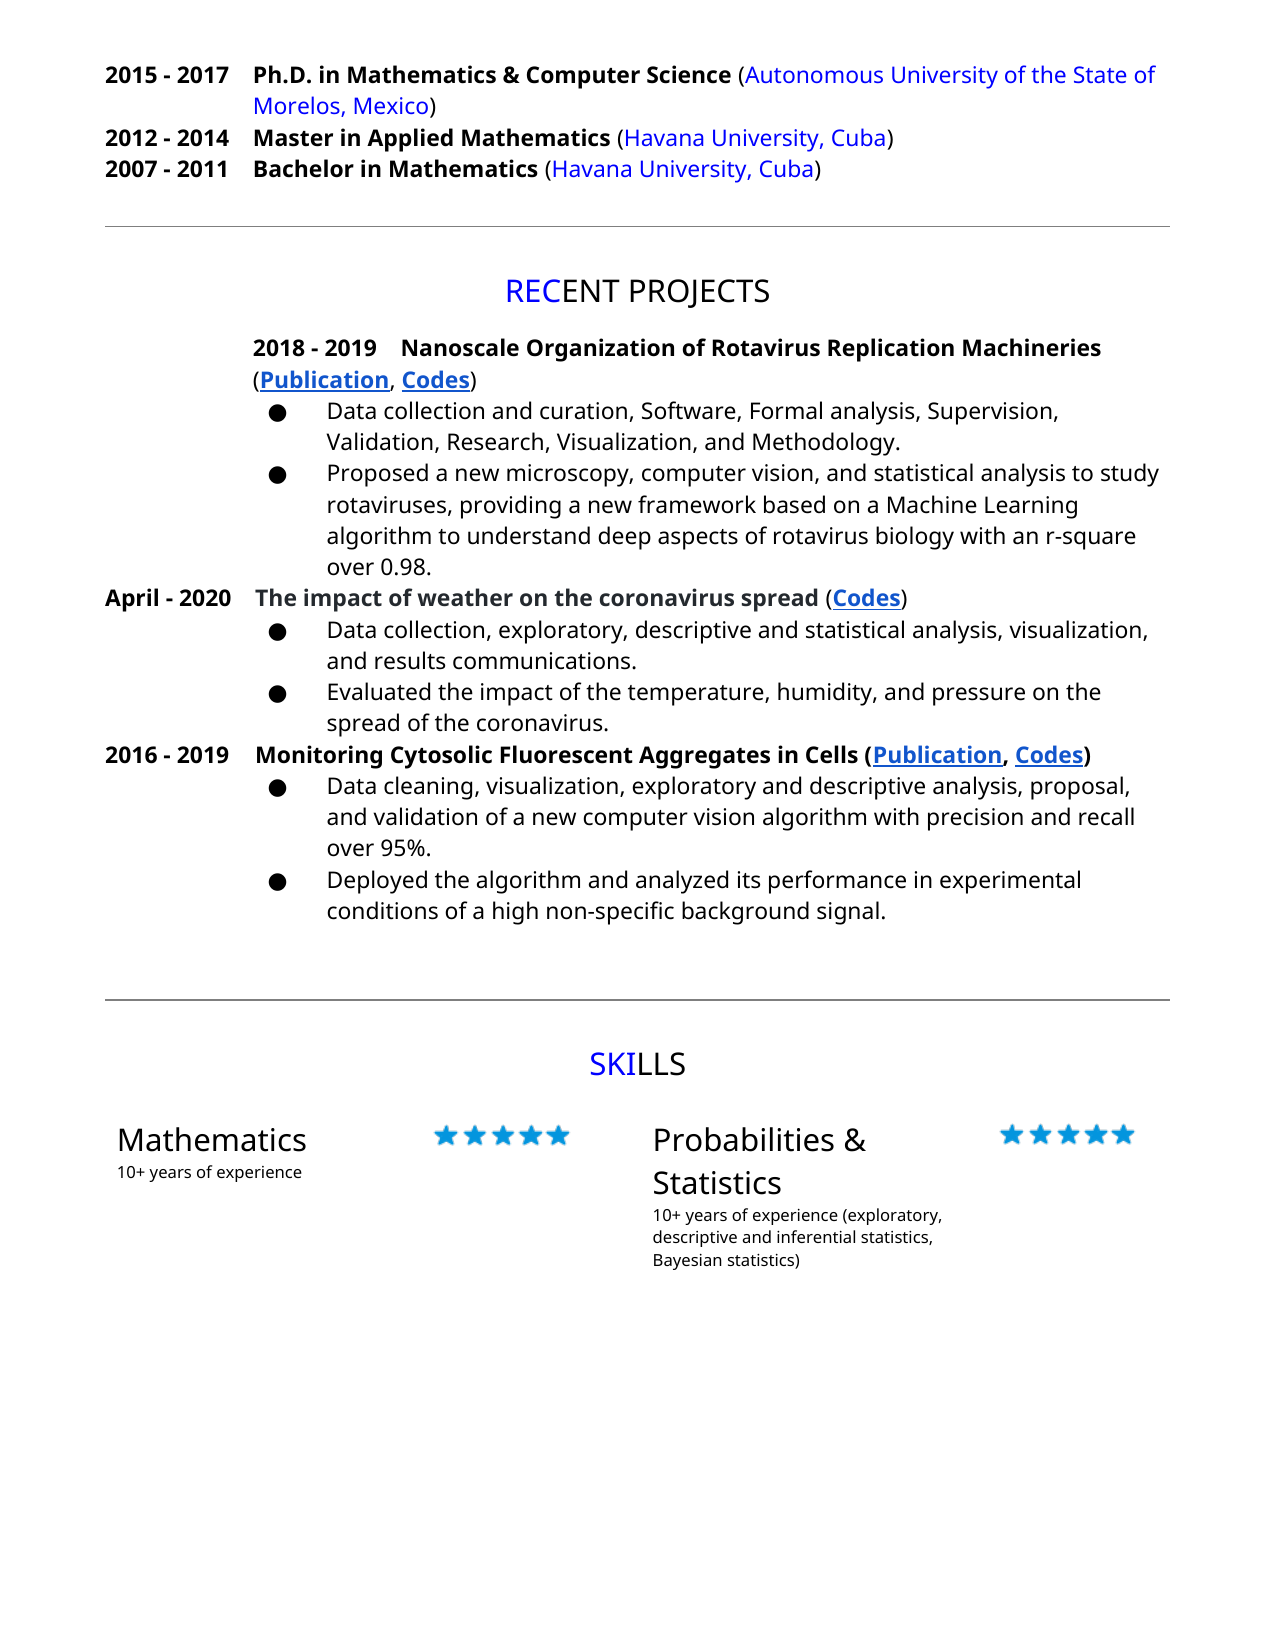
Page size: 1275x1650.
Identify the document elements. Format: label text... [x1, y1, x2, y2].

text RECENT PROJECTS [105, 227, 1170, 311]
text SKILLS [105, 1001, 1170, 1085]
picture [990, 1121, 1139, 1151]
list Data collection and curation, Software, Formal analysis, Supervision, Validation, Research, Visualization, and Methodology. [267, 395, 1170, 457]
list Deployed the algorithm and analyzed its performance in experimental conditions of a high non-specific background signal. [267, 863, 1170, 926]
text 2007 - 2011 Bachelor in Mathematics (Havana University, Cuba) [105, 153, 1170, 184]
table_header Probabilities & Statistics 10+ years of experience (exploratory, descriptive and inferential statistics, Bayesian statistics) [643, 1108, 1168, 1282]
text 2018 - 2019 Nanoscale Organization of Rotavirus Replication Machineries (Publication, Codes) [253, 332, 1170, 395]
text 2016 - 2019 Monitoring Cytosolic Fluorescent Aggregates in Cells (Publication, Codes) [105, 738, 1170, 770]
list Evaluated the impact of the temperature, humidity, and pressure on the spread of the coronavirus. [267, 676, 1170, 738]
text April - 2020 The impact of weather on the coronavirus spread (Codes) [105, 582, 1170, 613]
table_header Mathematics 10+ years of experience [107, 1108, 641, 1282]
list Data collection, exploratory, descriptive and statistical analysis, visualization, and results communications. [267, 613, 1170, 676]
picture [424, 1122, 573, 1152]
list Data cleaning, visualization, exploratory and descriptive analysis, proposal, and validation of a new computer vision algorithm with precision and recall over 95%. [267, 770, 1170, 863]
list Proposed a new microscopy, computer vision, and statistical analysis to study rotaviruses, providing a new framework based on a Machine Learning algorithm to understand deep aspects of rotavirus biology with an r-square over 0.98. [267, 457, 1170, 582]
text 2012 - 2014 Master in Applied Mathematics (Havana University, Cuba) [105, 121, 1170, 153]
text 2015 - 2017 Ph.D. in Mathematics & Computer Science (Autonomous University of the State of Morelos, Mexico) [105, 59, 1170, 121]
